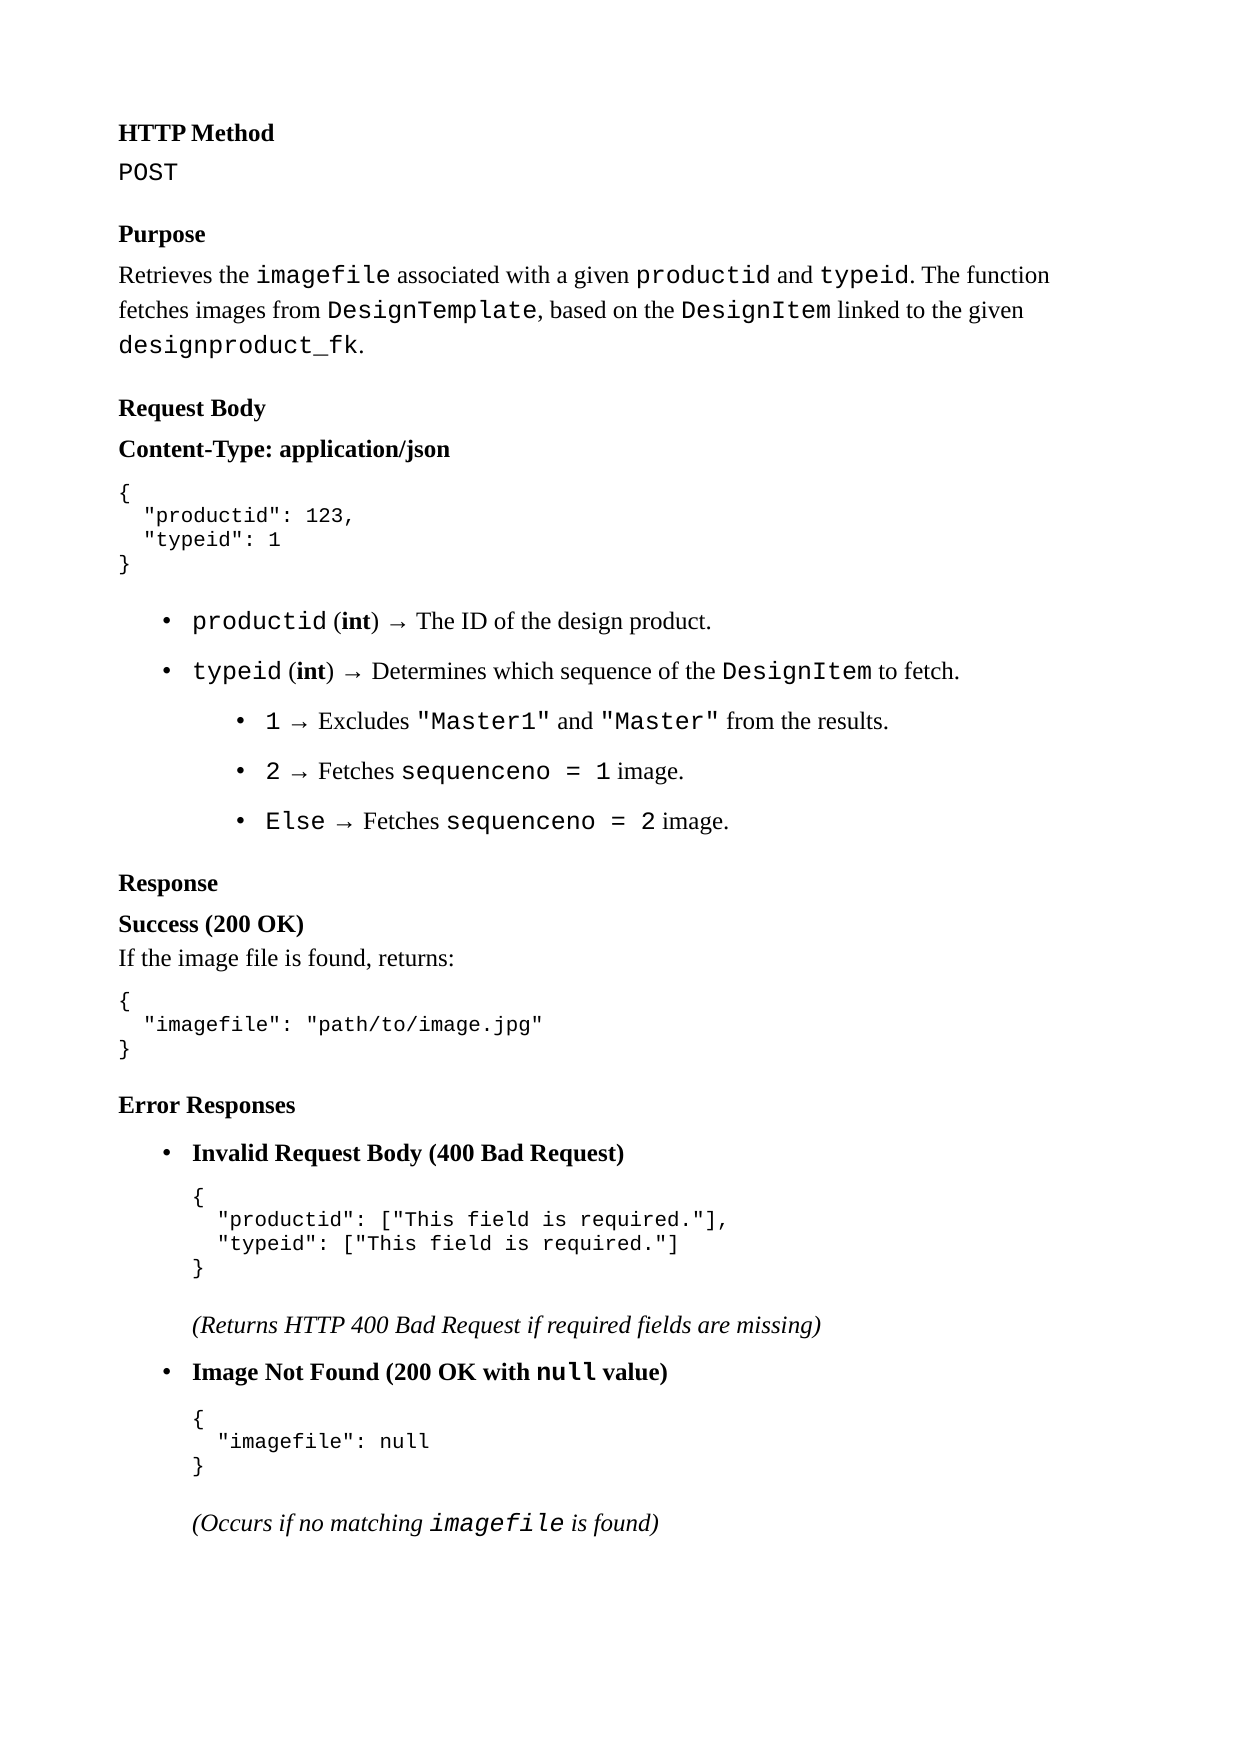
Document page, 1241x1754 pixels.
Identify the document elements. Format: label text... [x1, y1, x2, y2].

list "typeid": ["This field is required."] [162, 1233, 1122, 1257]
text "typeid": 1 [118, 529, 1122, 553]
list 1 → Excludes "Master1" and "Master" from the results. [236, 706, 1122, 737]
text } [118, 1037, 1122, 1061]
list } [162, 1257, 1122, 1280]
list { [162, 1186, 1122, 1209]
list (Occurs if no matching imagefile is found) [162, 1508, 1122, 1539]
text Success (200 OK) If the image file is found, returns: [118, 909, 1122, 971]
text POST [118, 159, 1122, 188]
text Content-Type: application/json [118, 434, 1122, 463]
text } [118, 553, 1122, 576]
text "productid": 123, [118, 505, 1122, 529]
list Invalid Request Body (400 Bad Request) [162, 1138, 1122, 1167]
list "productid": ["This field is required."], [162, 1209, 1122, 1233]
subtitle Purpose [118, 219, 1122, 248]
list Image Not Found (200 OK with null value) [162, 1357, 1122, 1388]
list 2 → Fetches sequenceno = 1 image. [236, 756, 1122, 787]
subtitle HTTP Method [118, 118, 1122, 147]
list } [162, 1455, 1122, 1478]
text Retrieves the imagefile associated with a given productid and typeid. The function fetches images from DesignTemplate, based on the DesignItem linked to the given designproduct_fk. [118, 260, 1122, 361]
list typeid (int) → Determines which sequence of the DesignItem to fetch. [162, 656, 1122, 687]
text Error Responses [118, 1091, 1122, 1119]
list { [162, 1407, 1122, 1431]
text "imagefile": "path/to/image.jpg" [118, 1014, 1122, 1037]
text { [118, 990, 1122, 1014]
list "imagefile": null [162, 1431, 1122, 1455]
text { [118, 482, 1122, 505]
subtitle Request Body [118, 393, 1122, 422]
list Else → Fetches sequenceno = 2 image. [236, 806, 1122, 837]
subtitle Response [118, 868, 1122, 897]
list (Returns HTTP 400 Bad Request if required fields are missing) [162, 1310, 1122, 1339]
list productid (int) → The ID of the design product. [162, 606, 1122, 637]
